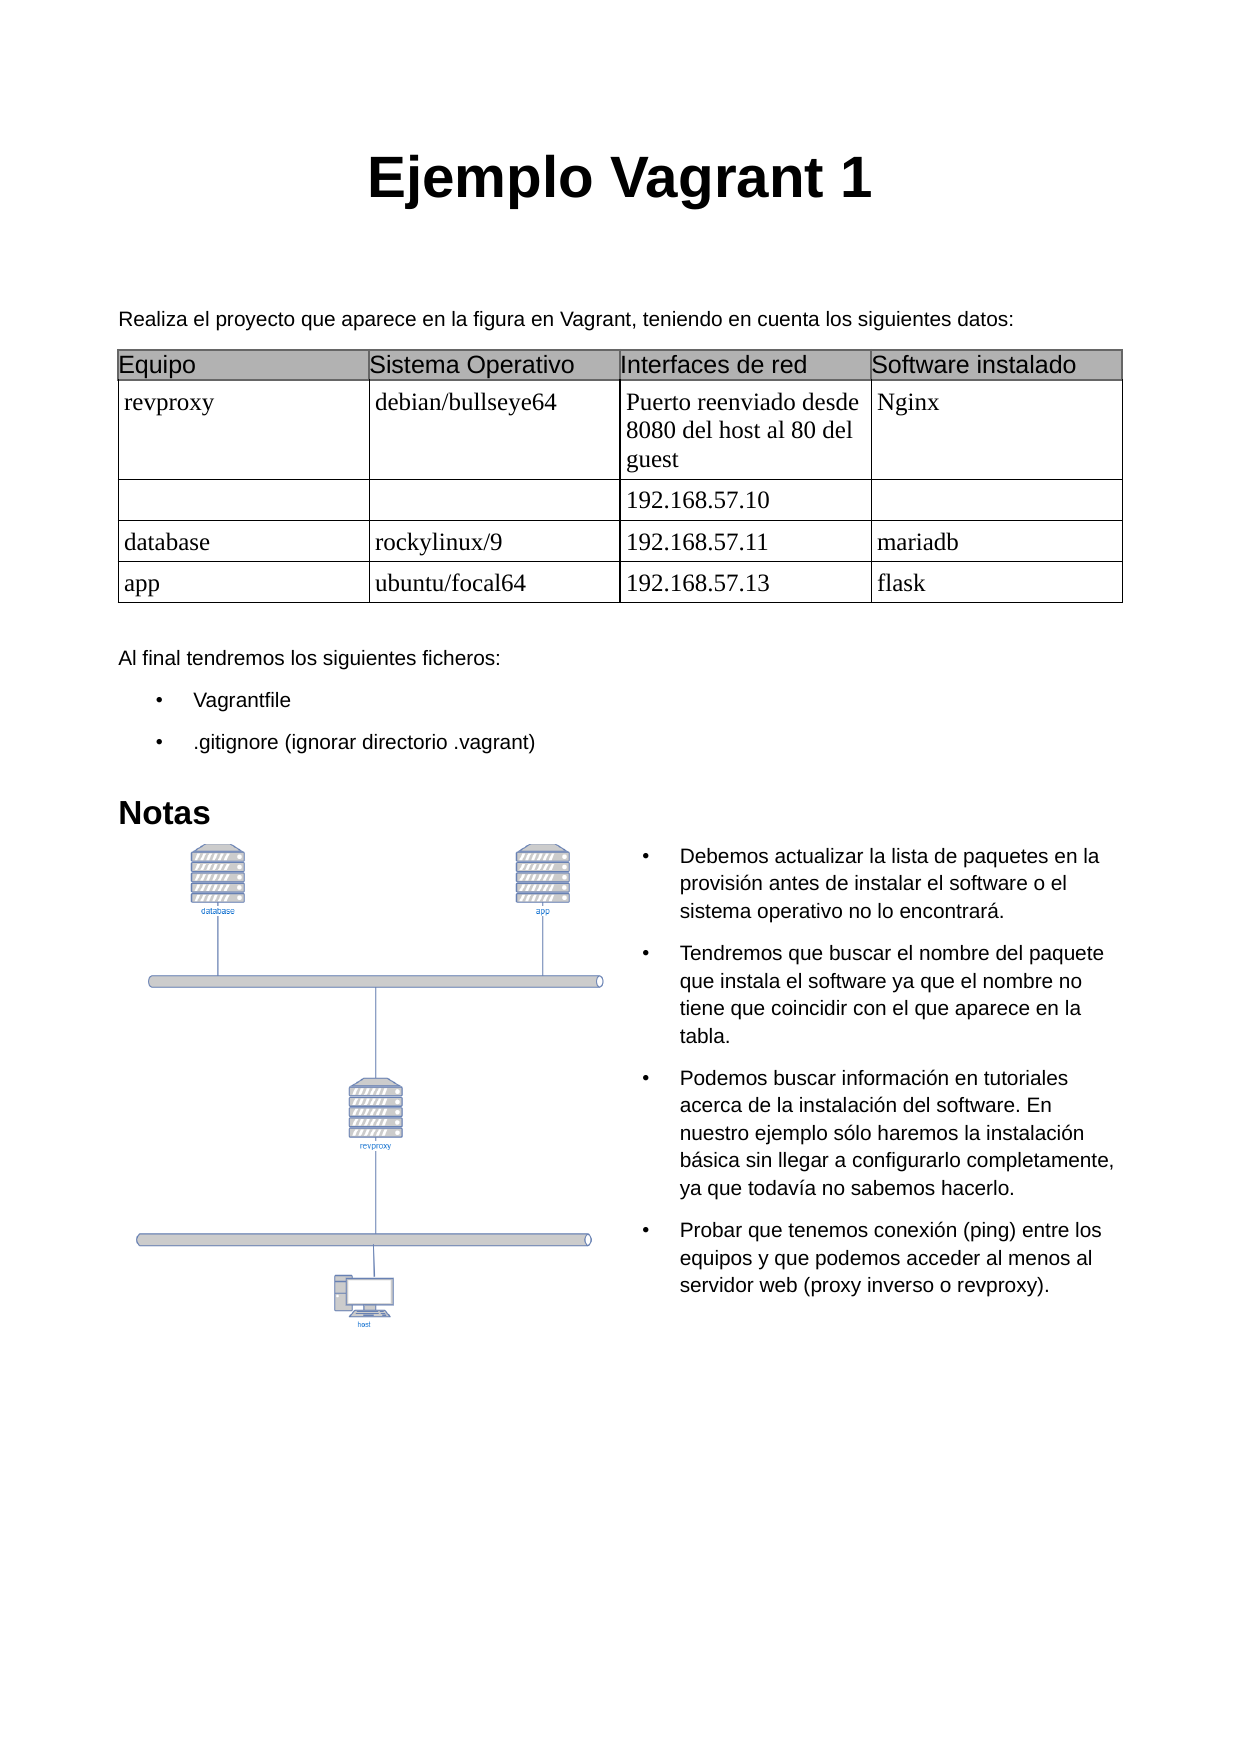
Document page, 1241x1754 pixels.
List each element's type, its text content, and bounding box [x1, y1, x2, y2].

table_cell [370, 480, 619, 520]
list Probar que tenemos conexión (ping) entre los equipos y que podemos acceder al menos al servidor web (proxy inverso o revproxy). [605, 1218, 1122, 1297]
subtitle Notas [118, 793, 1122, 831]
table_header Interfaces de red [621, 351, 870, 379]
picture [134, 844, 605, 1329]
list Debemos actualizar la lista de paquetes en la provisión antes de instalar el software o el sistema operativo no lo encontrará. [605, 844, 1122, 923]
table_cell rockylinux/9 [370, 521, 619, 561]
table_cell Puerto reenviado desde 8080 del host al 80 del guest [621, 381, 871, 478]
table_cell [872, 480, 1122, 520]
table_header Software instalado [872, 351, 1121, 379]
table_header Sistema Operativo [370, 351, 619, 379]
list .gitignore (ignorar directorio .vagrant) [156, 730, 1122, 754]
table_cell flask [872, 562, 1122, 602]
title Ejemplo Vagrant 1 [118, 143, 1122, 210]
table_cell ubuntu/focal64 [370, 562, 619, 602]
list Tendremos que buscar el nombre del paquete que instala el software ya que el nombre no tiene que coincidir con el que aparece en la tabla. [605, 941, 1122, 1047]
list Podemos buscar información en tutoriales acerca de la instalación del software. En nuestro ejemplo sólo haremos la instalación básica sin llegar a configurarlo completamente, ya que todavía no sabemos hacerlo. [605, 1066, 1122, 1199]
table_cell revproxy [119, 381, 369, 478]
text Realiza el proyecto que aparece en la figura en Vagrant, teniendo en cuenta los siguientes datos: [118, 307, 1122, 331]
table_cell debian/bullseye64 [370, 381, 619, 478]
table_cell app [119, 562, 369, 602]
table_cell [119, 480, 369, 520]
table_cell 192.168.57.10 [621, 480, 871, 520]
table_cell mariadb [872, 521, 1122, 561]
table_cell 192.168.57.11 [621, 521, 871, 561]
table_header Equipo [119, 351, 368, 379]
table_cell Nginx [872, 381, 1122, 478]
list Vagrantfile [156, 687, 1122, 712]
text Al final tendremos los siguientes ficheros: [118, 645, 1122, 669]
table_cell database [119, 521, 369, 561]
table_cell 192.168.57.13 [621, 562, 871, 602]
